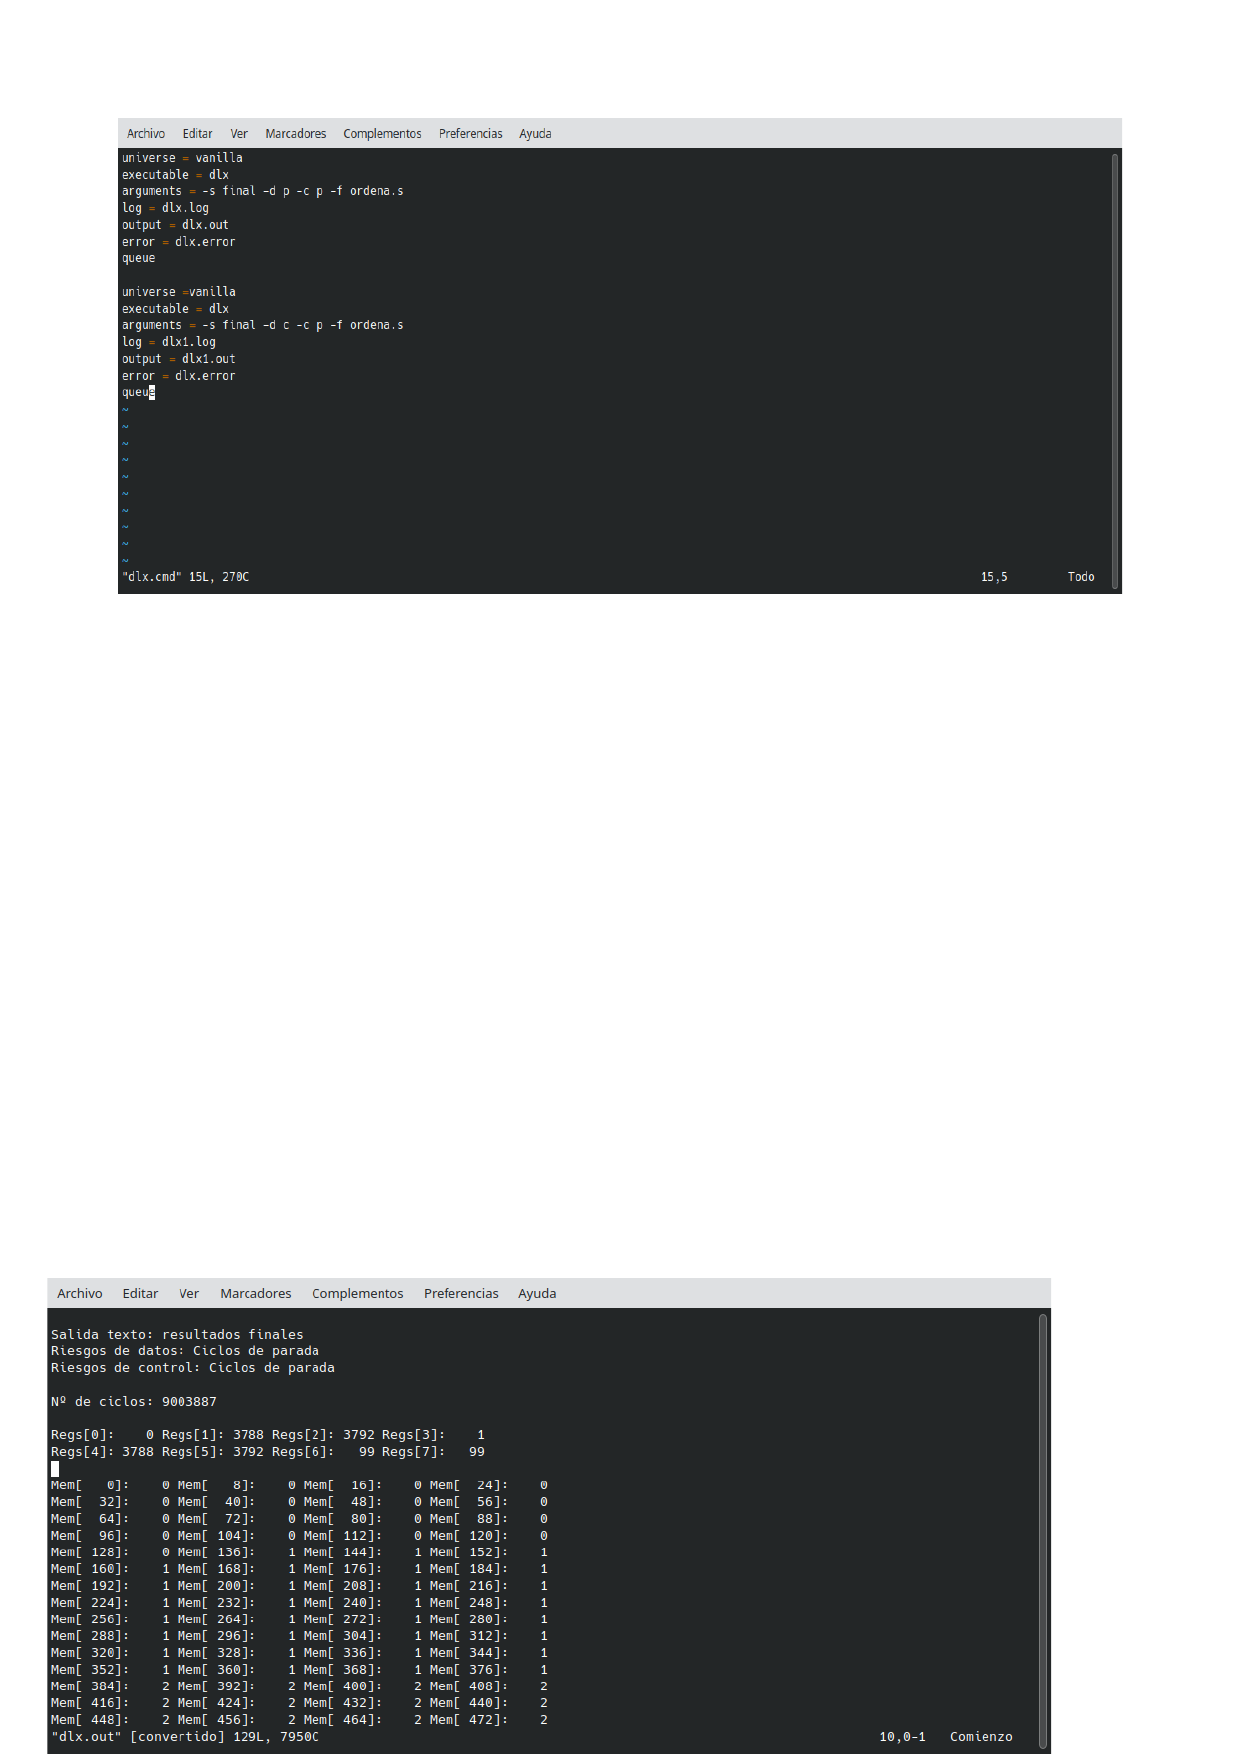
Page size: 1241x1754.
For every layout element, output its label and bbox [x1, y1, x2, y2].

picture [47, 1278, 1052, 1754]
picture [118, 118, 1123, 594]
